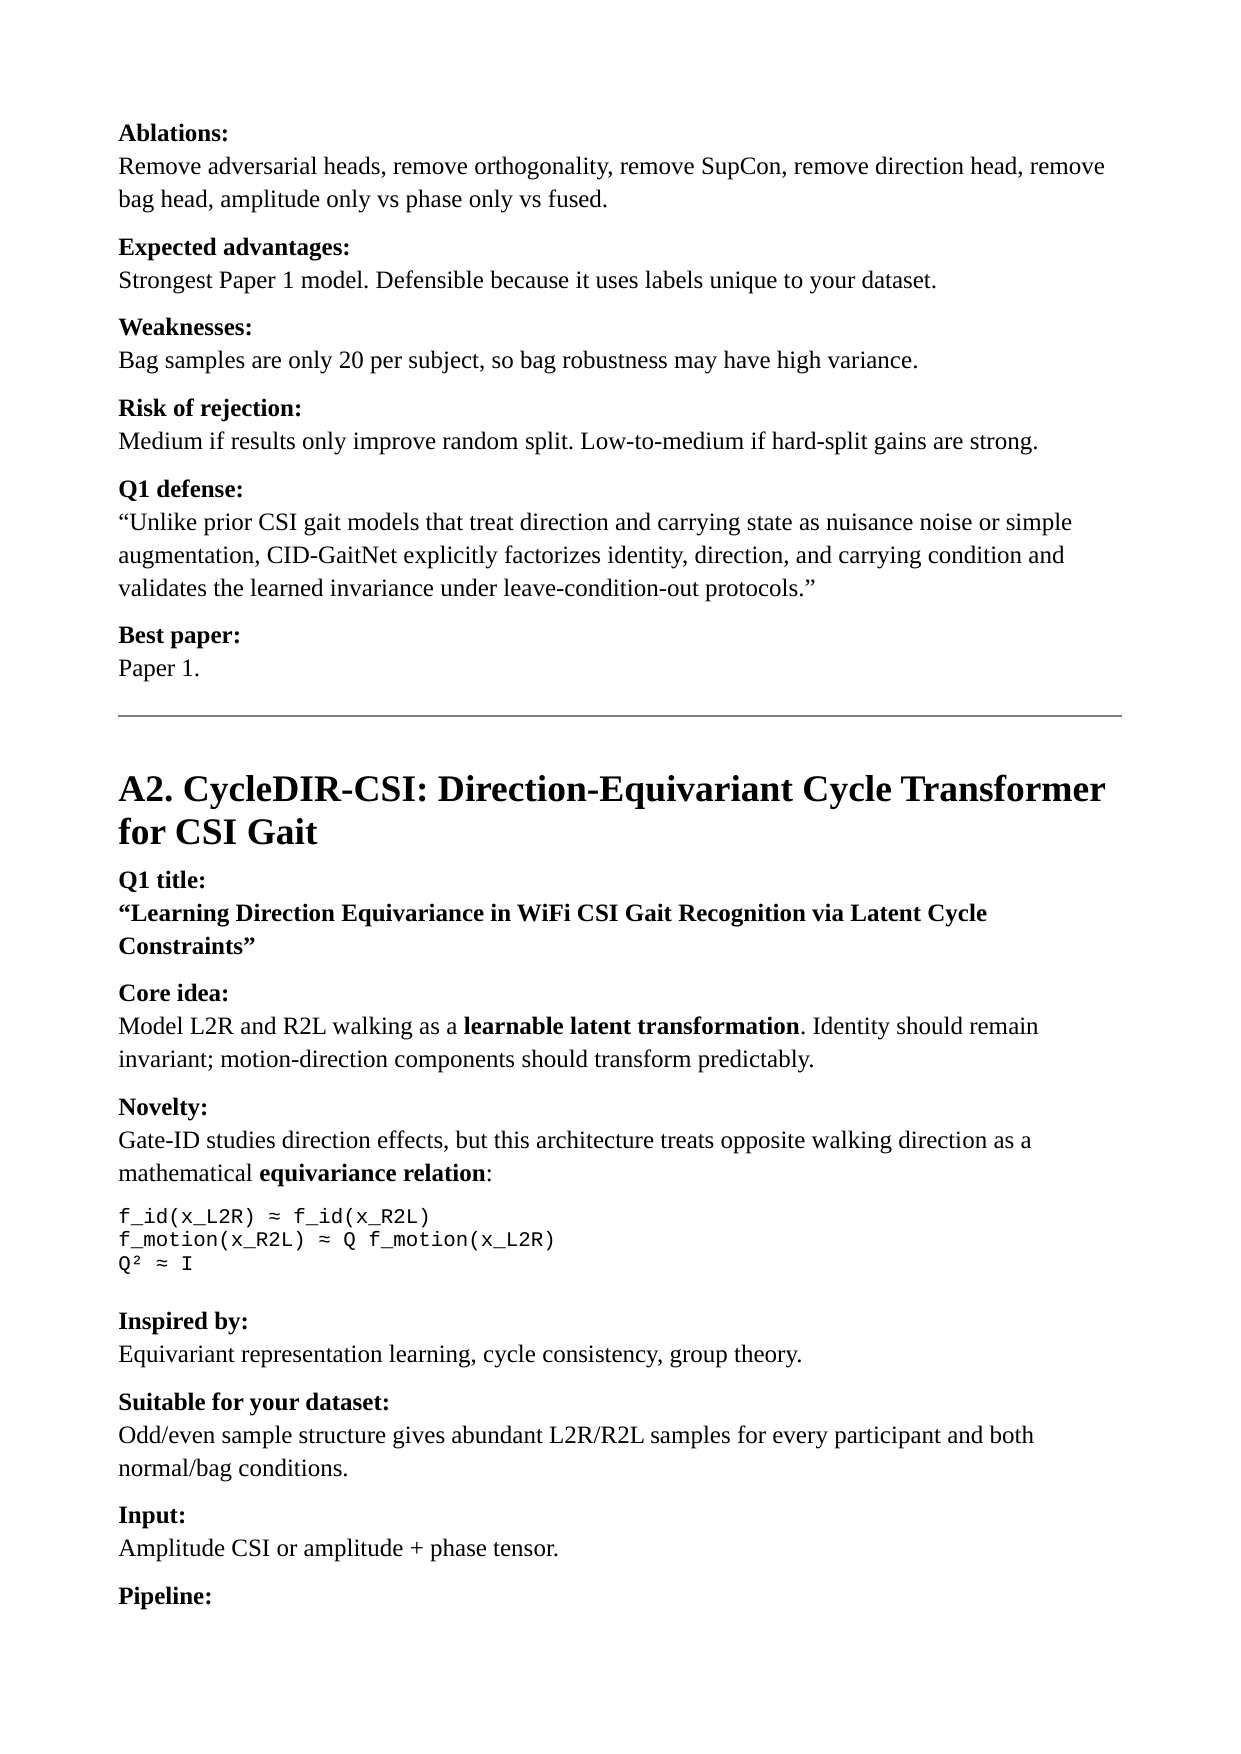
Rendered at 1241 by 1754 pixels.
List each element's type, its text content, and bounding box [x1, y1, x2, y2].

text Q1 title: “Learning Direction Equivariance in WiFi CSI Gait Recognition via Latent Cycle Constraints” [118, 865, 1122, 959]
text Weaknesses: Bag samples are only 20 per subject, so bag robustness may have high variance. [118, 312, 1122, 374]
text f_id(x_L2R) ≈ f_id(x_R2L) [118, 1206, 1122, 1229]
text Inspired by: Equivariant representation learning, cycle consistency, group theory. [118, 1306, 1122, 1368]
text Ablations: Remove adversarial heads, remove orthogonality, remove SupCon, remove direction head, remove bag head, amplitude only vs phase only vs fused. [118, 118, 1122, 213]
text Suitable for your dataset: Odd/even sample structure gives abundant L2R/R2L samples for every participant and both normal/bag conditions. [118, 1387, 1122, 1482]
text Risk of rejection: Medium if results only improve random split. Low-to-medium if hard-split gains are strong. [118, 393, 1122, 455]
subtitle A2. CycleDIR-CSI: Direction-Equivariant Cycle Transformer for CSI Gait [118, 766, 1122, 852]
text Pipeline: [118, 1581, 1122, 1610]
text Expected advantages: Strongest Paper 1 model. Defensible because it uses labels unique to your dataset. [118, 232, 1122, 293]
text Best paper: Paper 1. [118, 620, 1122, 682]
text Core idea: Model L2R and R2L walking as a learnable latent transformation. Identity should remain invariant; motion-direction components should transform predictably. [118, 978, 1122, 1073]
text Input: Amplitude CSI or amplitude + phase tensor. [118, 1500, 1122, 1562]
text f_motion(x_R2L) ≈ Q f_motion(x_L2R) [118, 1229, 1122, 1253]
text Novelty: Gate-ID studies direction effects, but this architecture treats opposite walking direction as a mathematical equivariance relation: [118, 1092, 1122, 1187]
text Q1 defense: “Unlike prior CSI gait models that treat direction and carrying state as nuisance noise or simple augmentation, CID-GaitNet explicitly factorizes identity, direction, and carrying condition and validates the learned invariance under leave-condition-out protocols.” [118, 474, 1122, 601]
text Q² ≈ I [118, 1253, 1122, 1277]
